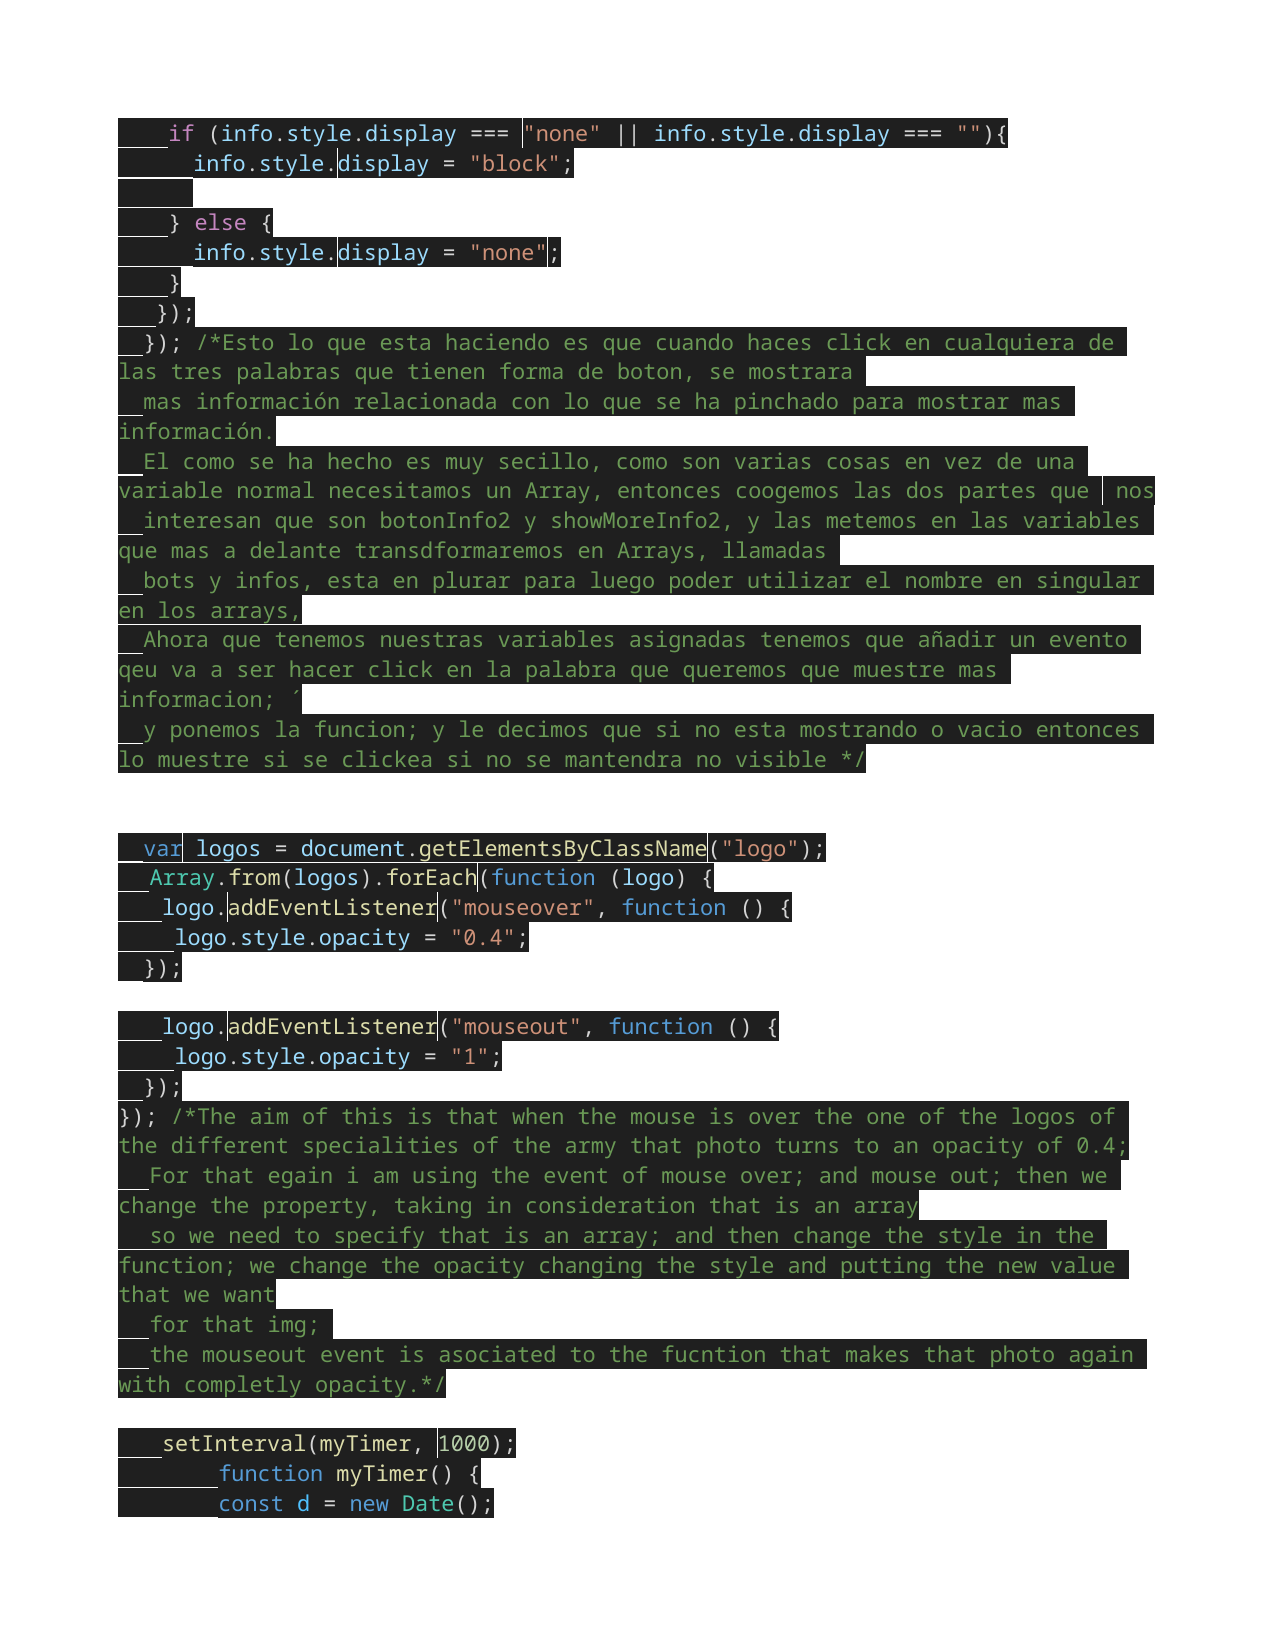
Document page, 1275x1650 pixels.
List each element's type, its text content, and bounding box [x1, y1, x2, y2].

text setInterval(myTimer, 1000); [118, 1428, 1157, 1458]
text logo.addEventListener("mouseout", function () { [118, 1011, 1157, 1041]
text logo.addEventListener("mouseover", function () { [118, 892, 1157, 922]
text logo.style.opacity = "0.4"; [118, 922, 1157, 952]
text function myTimer() { [118, 1458, 1157, 1488]
text info.style.display = "block"; [118, 148, 1157, 178]
text const d = new Date(); [118, 1488, 1157, 1518]
text } [118, 267, 1157, 297]
text for that img; [118, 1309, 1157, 1339]
text y ponemos la funcion; y le decimos que si no esta mostrando o vacio entonces lo muestre si se clickea si no se mantendra no visible */ [118, 714, 1157, 773]
text if (info.style.display === "none" || info.style.display === ""){ [118, 118, 1157, 148]
text } else { [118, 207, 1157, 237]
text }); [118, 297, 1157, 327]
text }); [118, 952, 1157, 982]
text Ahora que tenemos nuestras variables asignadas tenemos que añadir un evento qeu va a ser hacer click en la palabra que queremos que muestre mas informacion; ´ [118, 624, 1157, 714]
text info.style.display = "none"; [118, 237, 1157, 267]
text }); [118, 1071, 1157, 1101]
text interesan que son botonInfo2 y showMoreInfo2, y las metemos en las variables que mas a delante transdformaremos en Arrays, llamadas [118, 505, 1157, 565]
text var logos = document.getElementsByClassName("logo"); [118, 833, 1157, 862]
text For that egain i am using the event of mouse over; and mouse out; then we change the property, taking in consideration that is an array [118, 1160, 1157, 1220]
text Array.from(logos).forEach(function (logo) { [118, 862, 1157, 892]
text logo.style.opacity = "1"; [118, 1041, 1157, 1071]
text El como se ha hecho es muy secillo, como son varias cosas en vez de una variable normal necesitamos un Array, entonces coogemos las dos partes que nos [118, 446, 1157, 505]
text }); /*Esto lo que esta haciendo es que cuando haces click en cualquiera de las tres palabras que tienen forma de boton, se mostrara [118, 327, 1157, 386]
text so we need to specify that is an array; and then change the style in the function; we change the opacity changing the style and putting the new value that we want [118, 1220, 1157, 1309]
text the mouseout event is asociated to the fucntion that makes that photo again with completly opacity.*/ [118, 1339, 1157, 1398]
text mas información relacionada con lo que se ha pinchado para mostrar mas información. [118, 386, 1157, 446]
text bots y infos, esta en plurar para luego poder utilizar el nombre en singular en los arrays, [118, 565, 1157, 624]
text }); /*The aim of this is that when the mouse is over the one of the logos of the different specialities of the army that photo turns to an opacity of 0.4; [118, 1101, 1157, 1160]
